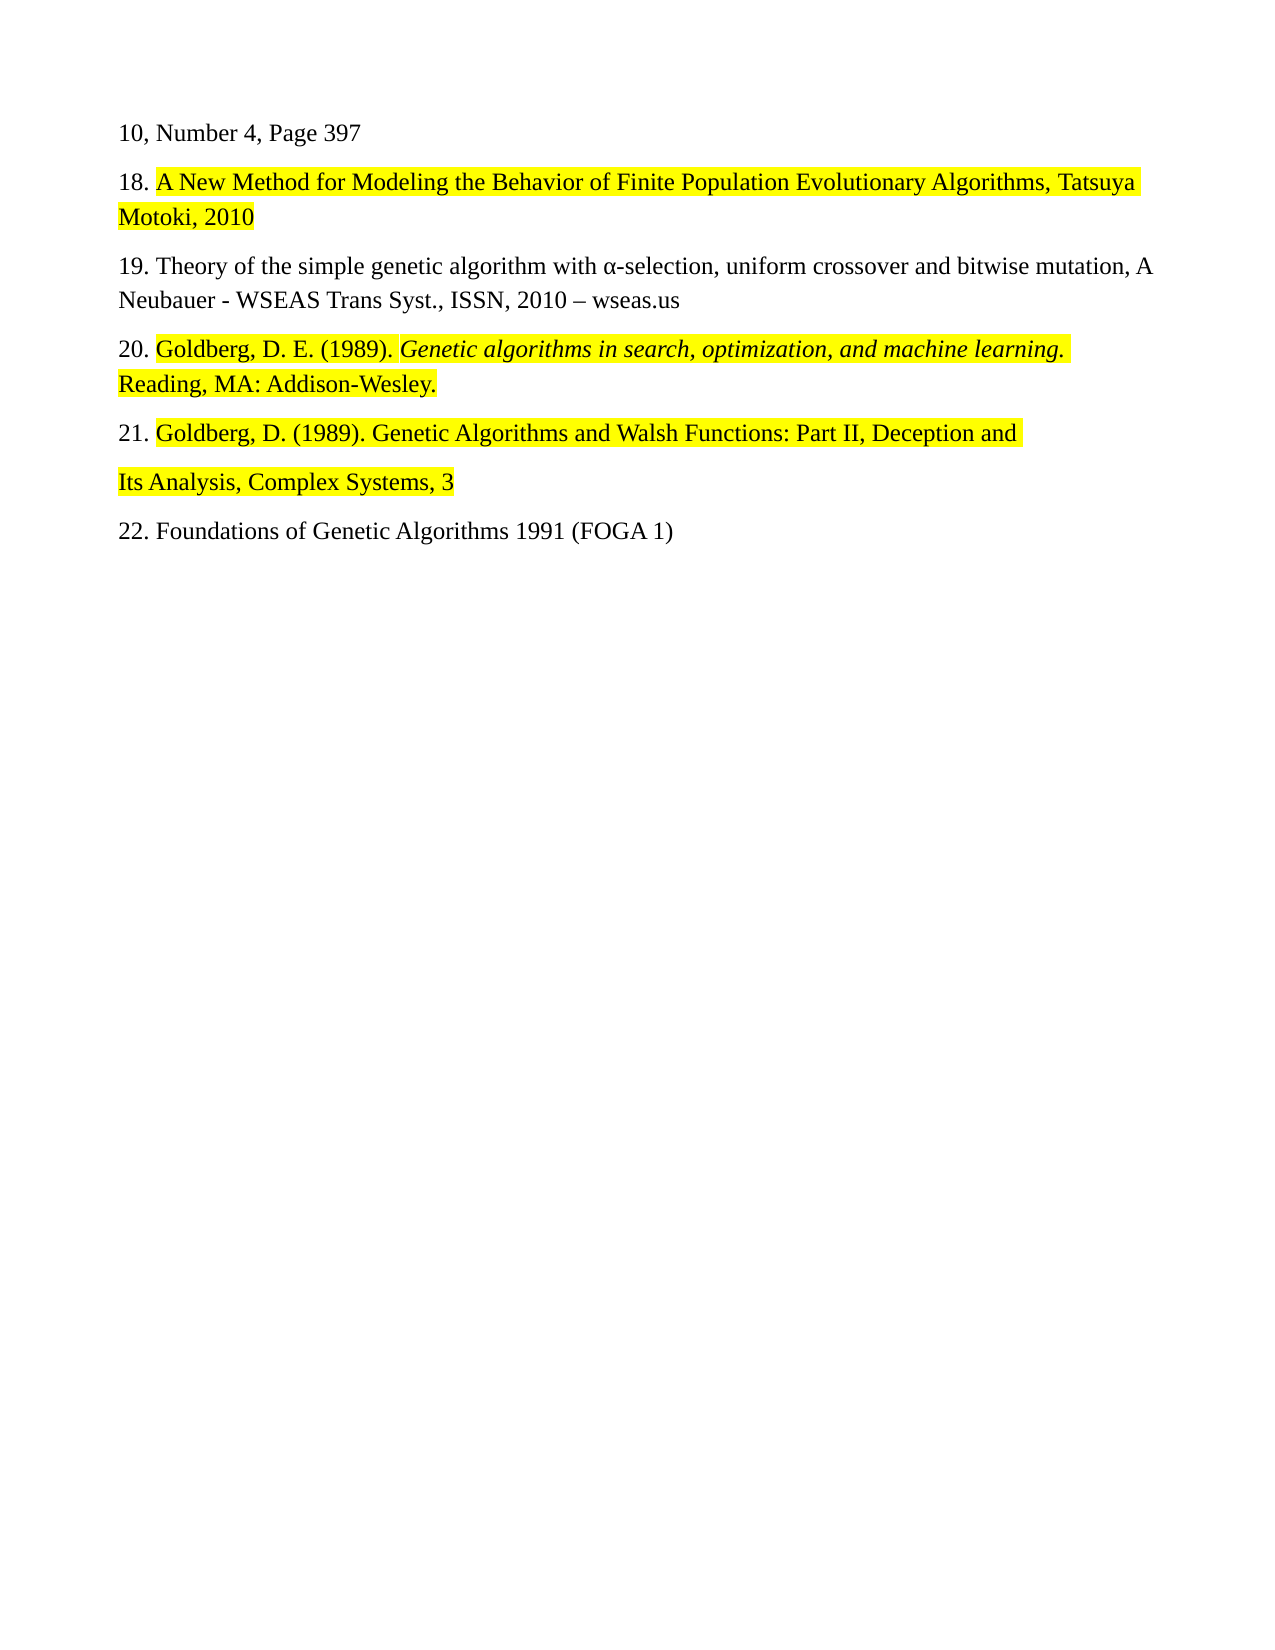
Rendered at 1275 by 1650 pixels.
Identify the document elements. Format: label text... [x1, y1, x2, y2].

text 10, Number 4, Page 397 [118, 118, 1157, 147]
text 20. Goldberg, D. E. (1989). Genetic algorithms in search, optimization, and machine learning. Reading, MA: Addison-Wesley. [118, 334, 1157, 397]
text 18. A New Method for Modeling the Behavior of Finite Population Evolutionary Algorithms, Tatsuya Motoki, 2010 [118, 167, 1157, 230]
text Its Analysis, Complex Systems, 3 [118, 467, 1157, 496]
text 21. Goldberg, D. (1989). Genetic Algorithms and Walsh Functions: Part II, Deception and [118, 418, 1157, 447]
text 19. Theory of the simple genetic algorithm with α-selection, uniform crossover and bitwise mutation, A Neubauer - WSEAS Trans Syst., ISSN, 2010 – wseas.us [118, 251, 1157, 314]
text 22. Foundations of Genetic Algorithms 1991 (FOGA 1) [118, 516, 1157, 545]
